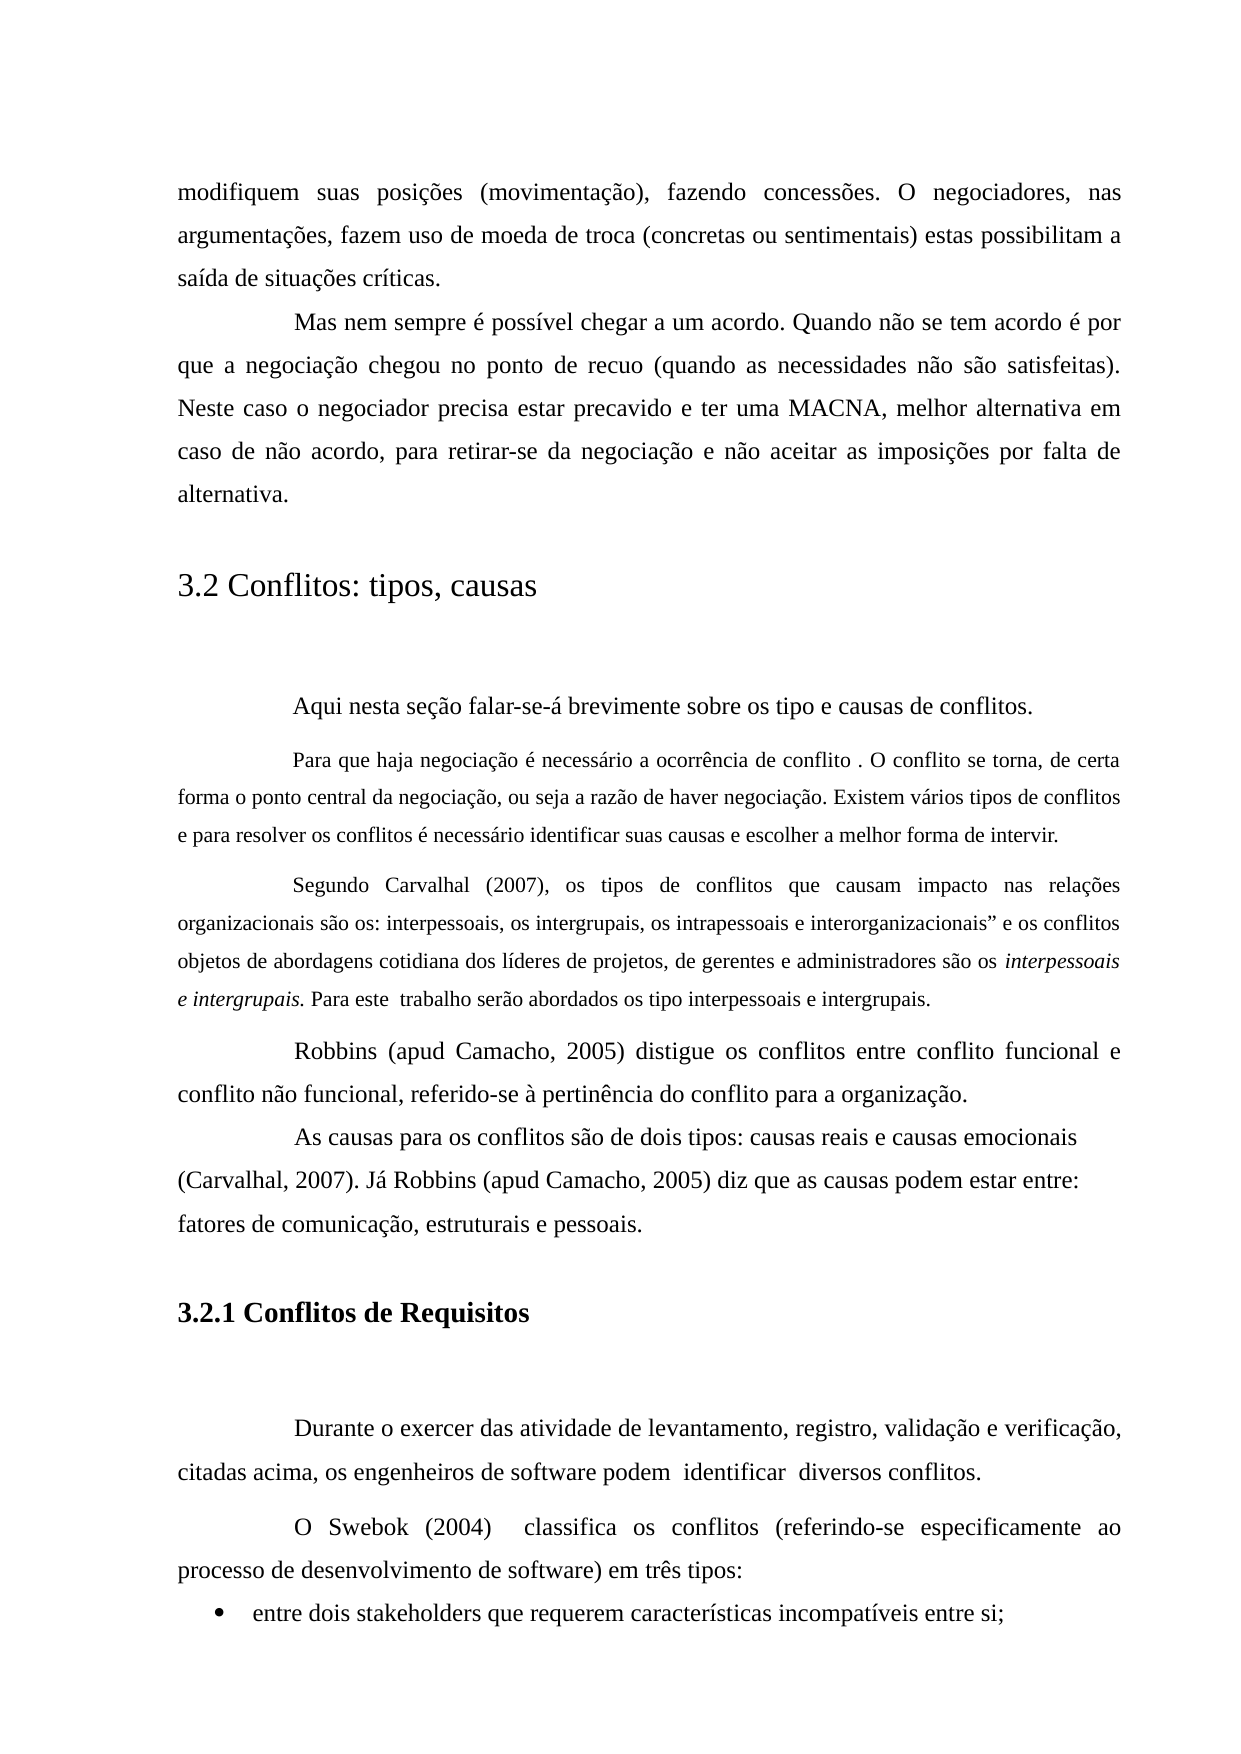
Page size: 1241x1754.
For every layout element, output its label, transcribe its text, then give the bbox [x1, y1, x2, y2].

list entre dois stakeholders que requerem características incompatíveis entre si; [215, 1598, 1122, 1627]
text Durante o exercer das atividade de levantamento, registro, validação e verificação, citadas acima, os engenheiros de software podem identificar diversos conflitos. [177, 1413, 1122, 1485]
text O Swebok (2004) classifica os conflitos (referindo-se especificamente ao processo de desenvolvimento de software) em três tipos: [177, 1512, 1122, 1584]
text As causas para os conflitos são de dois tipos: causas reais e causas emocionais (Carvalhal, 2007). Já Robbins (apud Camacho, 2005) diz que as causas podem estar entre: fatores de comunicação, estruturais e pessoais. [177, 1122, 1122, 1237]
text Robbins (apud Camacho, 2005) distigue os conflitos entre conflito funcional e conflito não funcional, referido-se à pertinência do conflito para a organização. [177, 1036, 1122, 1108]
text 3.2 Conflitos: tipos, causas [177, 565, 1122, 604]
text Mas nem sempre é possível chegar a um acordo. Quando não se tem acordo é por que a negociação chegou no ponto de recuo (quando as necessidades não são satisfeitas). Neste caso o negociador precisa estar precavido e ter uma MACNA, melhor alternativa em caso de não acordo, para retirar-se da negociação e não aceitar as imposições por falta de alternativa. [177, 307, 1122, 508]
text Para que haja negociação é necessário a ocorrência de conflito . O conflito se torna, de certa forma o ponto central da negociação, ou seja a razão de haver negociação. Existem vários tipos de conflitos e para resolver os conflitos é necessário identificar suas causas e escolher a melhor forma de intervir. [177, 747, 1122, 847]
text modifiquem suas posições (movimentação), fazendo concessões. O negociadores, nas argumentações, fazem uso de moeda de troca (concretas ou sentimentais) estas possibilitam a saída de situações críticas. [177, 177, 1122, 292]
text Aqui nesta seção falar-se-á brevimente sobre os tipo e causas de conflitos. [177, 691, 1122, 720]
text Segundo Carvalhal (2007), os tipos de conflitos que causam impacto nas relações organizacionais são os: interpessoais, os intergrupais, os intrapessoais e interorganizacionais” e os conflitos objetos de abordagens cotidiana dos líderes de projetos, de gerentes e administradores são os interpessoais e intergrupais. Para este trabalho serão abordados os tipo interpessoais e intergrupais. [177, 872, 1122, 1011]
text 3.2.1 Conflitos de Requisitos [177, 1295, 1122, 1328]
